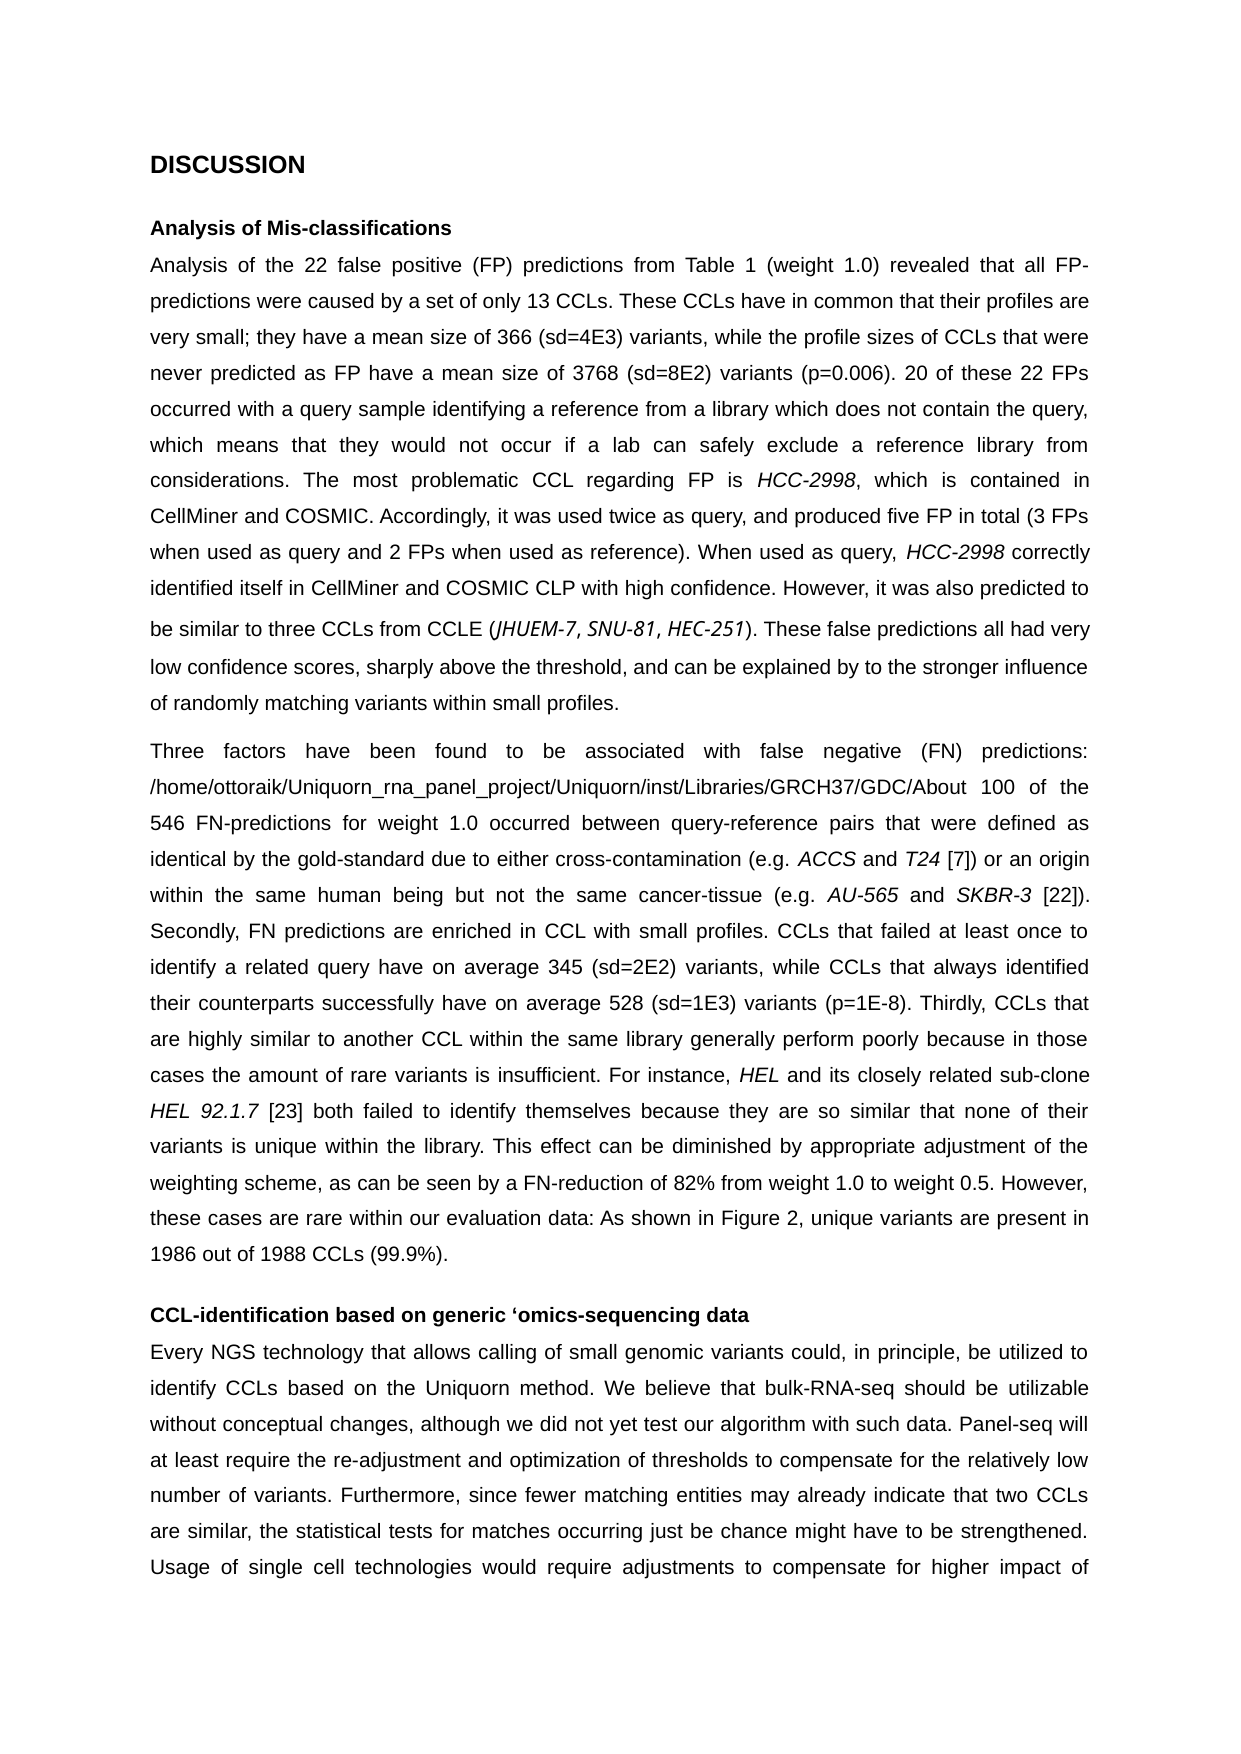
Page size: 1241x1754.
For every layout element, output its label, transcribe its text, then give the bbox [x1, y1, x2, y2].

subtitle DISCUSSION [150, 150, 1090, 179]
text Analysis of the 22 false positive (FP) predictions from Table 1 (weight 1.0) revealed that all FP-predictions were caused by a set of only 13 CCLs. These CCLs have in common that their profiles are very small; they have a mean size of 366 (sd=4E3) variants, while the profile sizes of CCLs that were never predicted as FP have a mean size of 3768 (sd=8E2) variants (p=0.006). 20 of these 22 FPs occurred with a query sample identifying a reference from a library which does not contain the query, which means that they would not occur if a lab can safely exclude a reference library from considerations. The most problematic CCL regarding FP is HCC-2998, which is contained in CellMiner and COSMIC. Accordingly, it was used twice as query, and produced five FP in total (3 FPs when used as query and 2 FPs when used as reference). When used as query, HCC-2998 correctly identified itself in CellMiner and COSMIC CLP with high confidence. However, it was also predicted to be similar to three CCLs from CCLE (JHUEM-7, SNU-81, HEC-251). These false predictions all had very low confidence scores, sharply above the threshold, and can be explained by to the stronger influence of randomly matching variants within small profiles. [150, 253, 1090, 714]
text Every NGS technology that allows calling of small genomic variants could, in principle, be utilized to identify CCLs based on the Uniquorn method. We believe that bulk-RNA-seq should be utilizable without conceptual changes, although we did not yet test our algorithm with such data. Panel-seq will at least require the re-adjustment and optimization of thresholds to compensate for the relatively low number of variants. Furthermore, since fewer matching entities may already indicate that two CCLs are similar, the statistical tests for matches occurring just be chance might have to be strengthened. Usage of single cell technologies would require adjustments to compensate for higher impact of [150, 1339, 1090, 1579]
subtitle Analysis of Mis-classifications [150, 216, 1090, 240]
subtitle CCL-identification based on generic ‘omics-sequencing data [150, 1303, 1090, 1327]
text Three factors have been found to be associated with false negative (FN) predictions: /home/ottoraik/Uniquorn_rna_panel_project/Uniquorn/inst/Libraries/GRCH37/GDC/About 100 of the 546 FN-predictions for weight 1.0 occurred between query-reference pairs that were defined as identical by the gold-standard due to either cross-contamination (e.g. ACCS and T24 [7]) or an origin within the same human being but not the same cancer-tissue (e.g. AU-565 and SKBR-3 [22]). Secondly, FN predictions are enriched in CCL with small profiles. CCLs that failed at least once to identify a related query have on average 345 (sd=2E2) variants, while CCLs that always identified their counterparts successfully have on average 528 (sd=1E3) variants (p=1E-8). Thirdly, CCLs that are highly similar to another CCL within the same library generally perform poorly because in those cases the amount of rare variants is insufficient. For instance, HEL and its closely related sub-clone HEL 92.1.7 [23] both failed to identify themselves because they are so similar that none of their variants is unique within the library. This effect can be diminished by appropriate adjustment of the weighting scheme, as can be seen by a FN-reduction of 82% from weight 1.0 to weight 0.5. However, these cases are rare within our evaluation data: As shown in Figure 2, unique variants are present in 1986 out of 1988 CCLs (99.9%). [150, 739, 1090, 1266]
